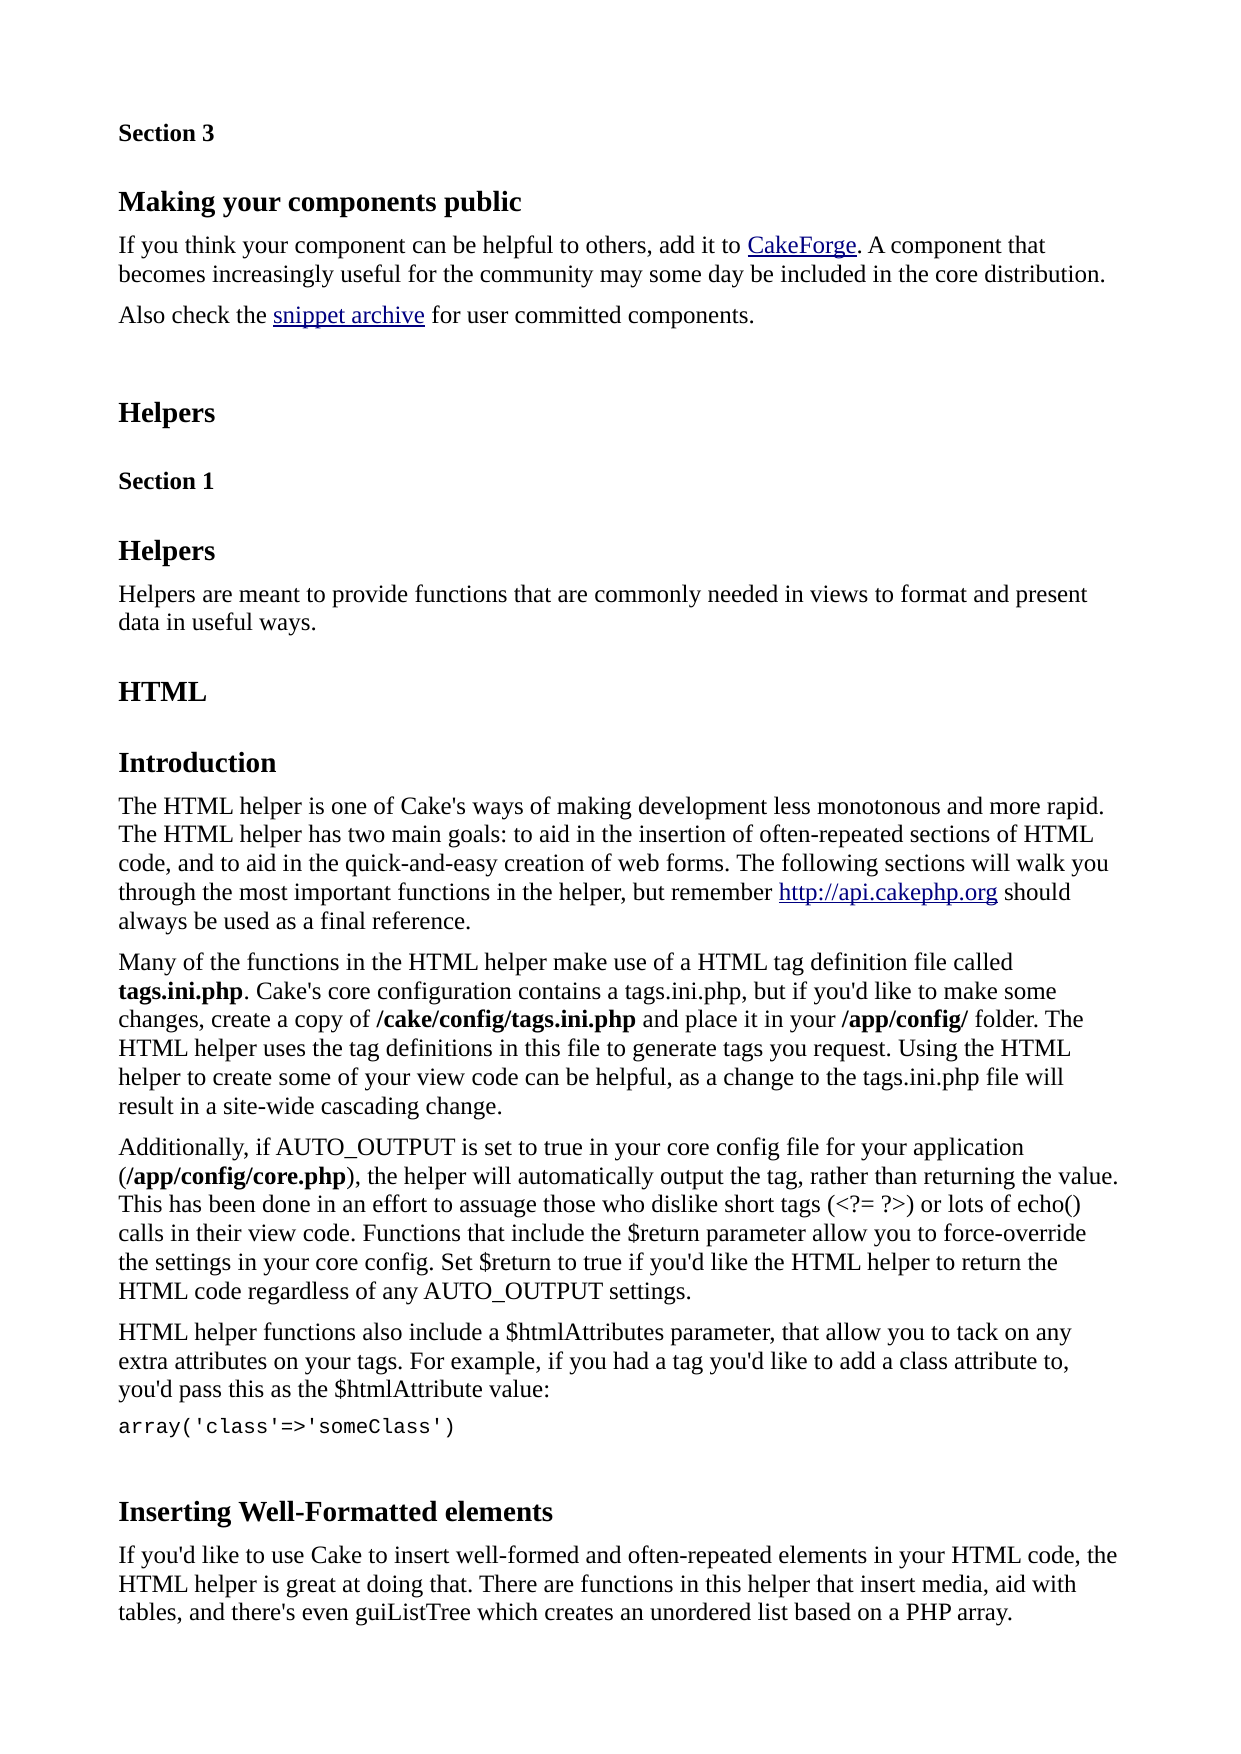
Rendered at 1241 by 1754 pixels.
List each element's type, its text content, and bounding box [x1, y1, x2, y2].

subtitle Helpers [118, 395, 1122, 429]
subtitle Helpers [118, 533, 1122, 566]
text Helpers are meant to provide functions that are commonly needed in views to format and present data in useful ways. [118, 579, 1122, 636]
text Also check the snippet archive for user committed components. [118, 300, 1122, 329]
subtitle HTML [118, 674, 1122, 707]
text Many of the functions in the HTML helper make use of a HTML tag definition file called tags.ini.php. Cake's core configuration contains a tags.ini.php, but if you'd like to make some changes, create a copy of /cake/config/tags.ini.php and place it in your /app/config/ folder. The HTML helper uses the tag definitions in this file to generate tags you request. Using the HTML helper to create some of your view code can be helpful, as a change to the tags.ini.php file will result in a site-wide cascading change. [118, 947, 1122, 1119]
text HTML helper functions also include a $htmlAttributes parameter, that allow you to tack on any extra attributes on your tags. For example, if you had a tag you'd like to add a class attribute to, you'd pass this as the $htmlAttribute value: [118, 1317, 1122, 1403]
text If you think your component can be helpful to others, add it to CakeForge. A component that becomes increasingly useful for the community may some day be included in the core distribution. [118, 230, 1122, 288]
subtitle Inserting Well-Formatted elements [118, 1494, 1122, 1527]
subtitle Section 1 [118, 466, 1122, 495]
text If you'd like to use Cake to insert well-formed and often-repeated elements in your HTML code, the HTML helper is great at doing that. There are functions in this helper that insert media, aid with tables, and there's even guiListTree which creates an unordered list based on a PHP array. [118, 1540, 1122, 1626]
text Additionally, if AUTO_OUTPUT is set to true in your core config file for your application (/app/config/core.php), the helper will automatically output the tag, rather than returning the value. This has been done in an effort to assuage those who dislike short tags (<?= ?>) or lots of echo() calls in their view code. Functions that include the $return parameter allow you to force-override the settings in your core config. Set $return to true if you'd like the HTML helper to return the HTML code regardless of any AUTO_OUTPUT settings. [118, 1132, 1122, 1304]
subtitle Introduction [118, 745, 1122, 778]
text The HTML helper is one of Cake's ways of making development less monotonous and more rapid. The HTML helper has two main goals: to aid in the insertion of often-repeated sections of HTML code, and to aid in the quick-and-easy creation of web forms. The following sections will walk you through the most important functions in the helper, but remember http://api.cakephp.org should always be used as a final reference. [118, 791, 1122, 934]
subtitle Making your components public [118, 184, 1122, 218]
text array('class'=>'someClass') [118, 1416, 1122, 1439]
subtitle Section 3 [118, 118, 1122, 147]
